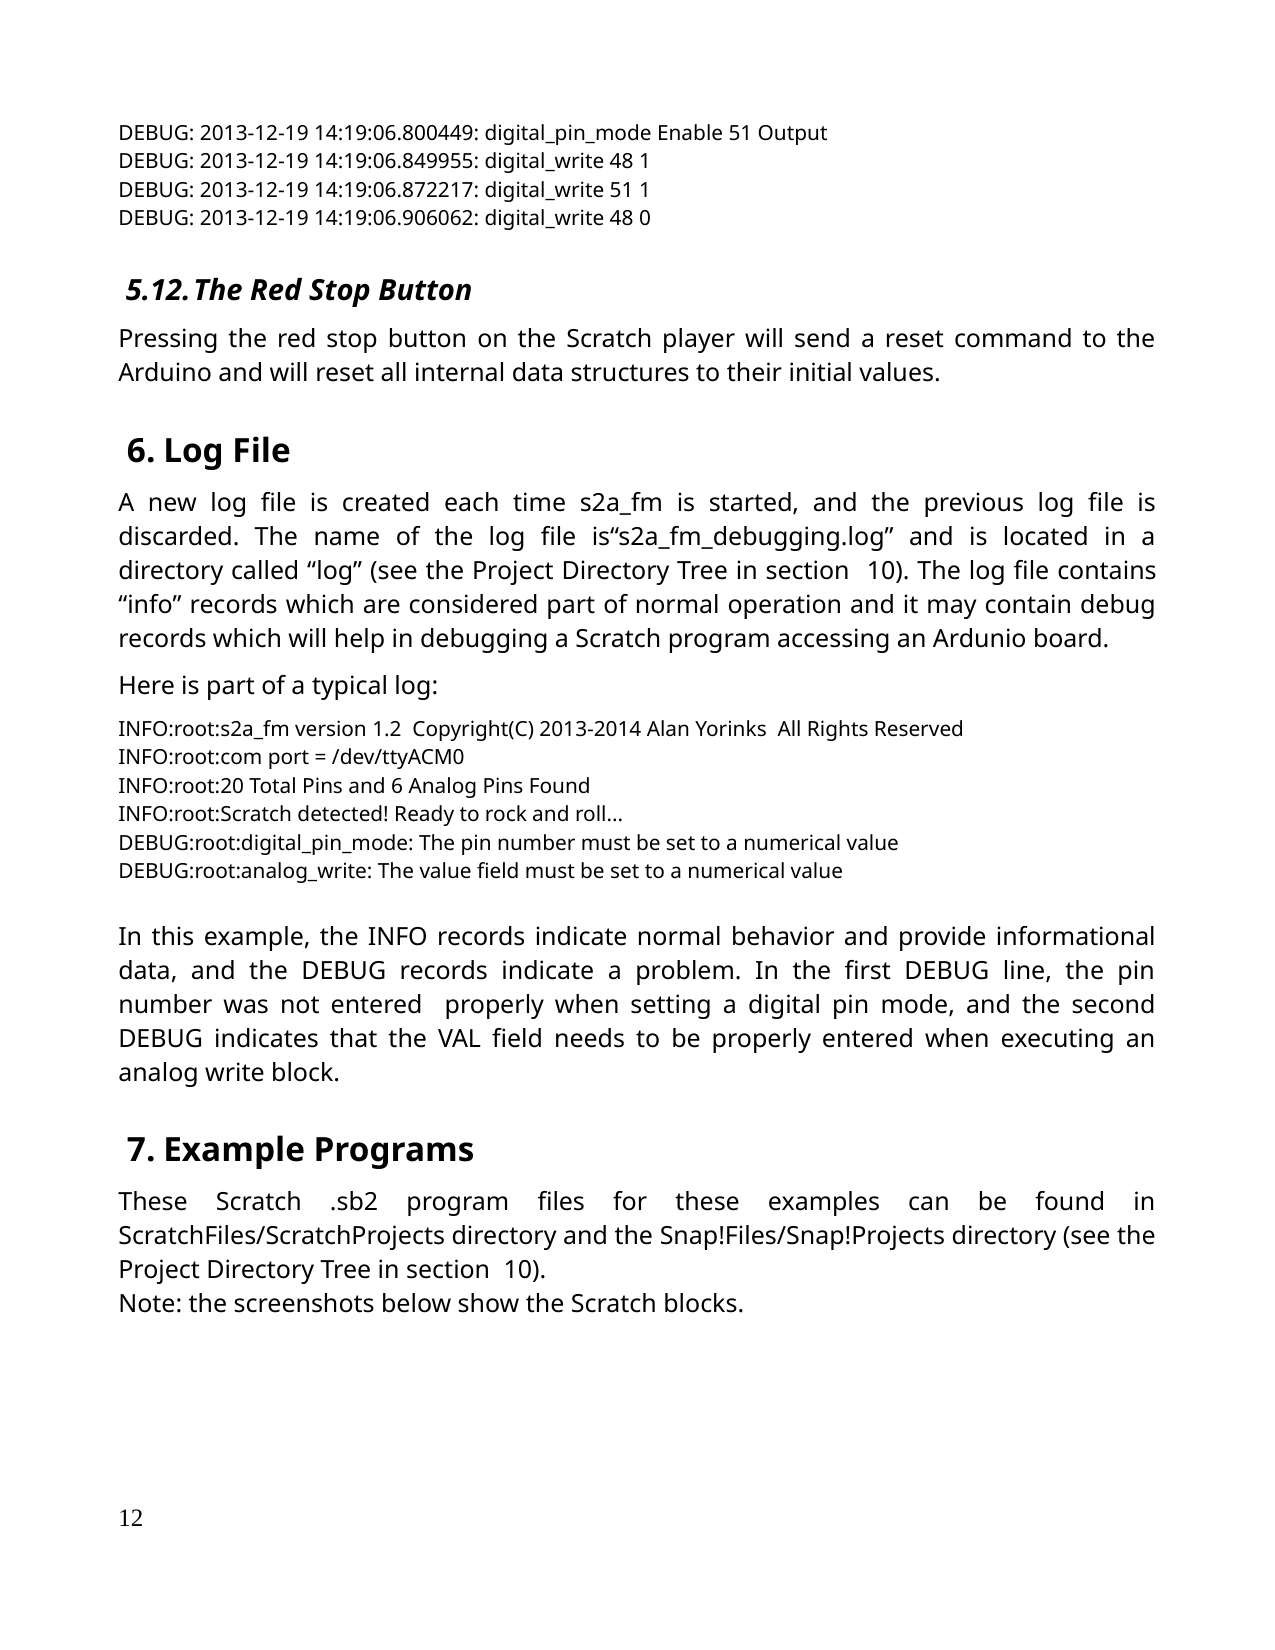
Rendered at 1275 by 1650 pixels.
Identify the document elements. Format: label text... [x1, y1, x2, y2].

text DEBUG: 2013-12-19 14:19:06.872217: digital_write 51 1 [118, 175, 1157, 203]
text Note: the screenshots below show the Scratch blocks. [118, 1286, 1157, 1320]
subtitle Example Programs [118, 1126, 1157, 1171]
text DEBUG: 2013-12-19 14:19:06.800449: digital_pin_mode Enable 51 Output [118, 118, 1157, 147]
text INFO:root:com port = /dev/ttyACM0 [118, 742, 1157, 771]
text A new log file is created each time s2a_fm is started, and the previous log file is discarded. The name of the log file is“s2a_fm_debugging.log” and is located in a directory called “log” (see the Project Directory Tree in section 10). The log file contains “info” records which are considered part of normal operation and it may contain debug records which will help in debugging a Scratch program accessing an Ardunio board. [118, 484, 1157, 655]
subtitle Log File [118, 427, 1157, 472]
text DEBUG: 2013-12-19 14:19:06.906062: digital_write 48 0 [118, 203, 1157, 232]
text In this example, the INFO records indicate normal behavior and provide informational data, and the DEBUG records indicate a problem. In the first DEBUG line, the pin number was not entered properly when setting a digital pin mode, and the second DEBUG indicates that the VAL field needs to be properly entered when executing an analog write block. [118, 919, 1157, 1089]
text DEBUG: 2013-12-19 14:19:06.849955: digital_write 48 1 [118, 147, 1157, 175]
text INFO:root:Scratch detected! Ready to rock and roll... [118, 799, 1157, 828]
text DEBUG:root:digital_pin_mode: The pin number must be set to a numerical value [118, 828, 1157, 856]
text INFO:root:20 Total Pins and 6 Analog Pins Found [118, 771, 1157, 799]
text Pressing the red stop button on the Scratch player will send a reset command to the Arduino and will reset all internal data structures to their initial values. [118, 321, 1157, 389]
text Here is part of a typical log: [118, 667, 1157, 701]
text These Scratch .sb2 program files for these examples can be found in ScratchFiles/ScratchProjects directory and the Snap!Files/Snap!Projects directory (see the Project Directory Tree in section 10). [118, 1184, 1157, 1286]
subtitle The Red Stop Button [118, 269, 1157, 308]
text INFO:root:s2a_fm version 1.2 Copyright(C) 2013-2014 Alan Yorinks All Rights Reserved [118, 714, 1157, 742]
text DEBUG:root:analog_write: The value field must be set to a numerical value [118, 856, 1157, 884]
